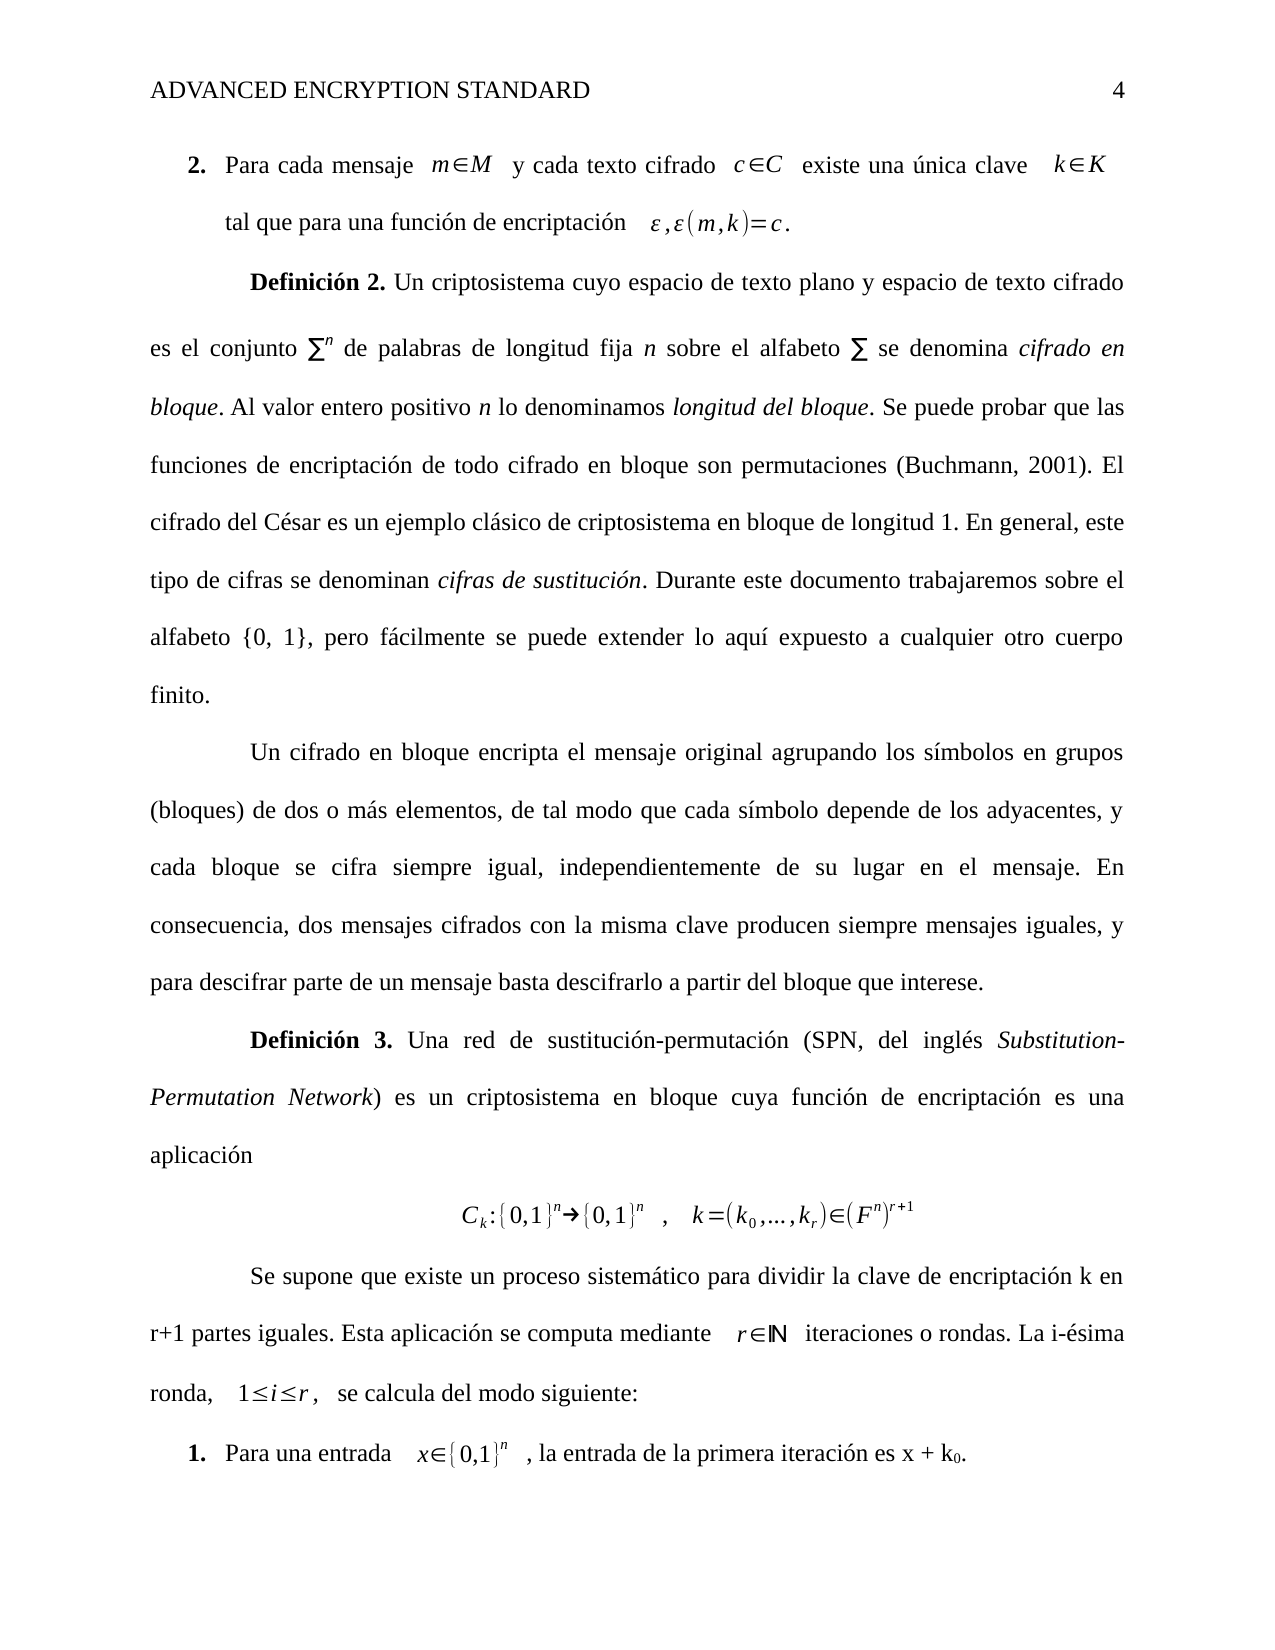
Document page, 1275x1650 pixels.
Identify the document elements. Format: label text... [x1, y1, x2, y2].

list Para una entrada , la entrada de la primera iteración es x + k0. [187, 1436, 1125, 1468]
text Definición 2. Un criptosistema cuyo espacio de texto plano y espacio de texto cifrado es el conjunto ∑n de palabras de longitud fija n sobre el alfabeto ∑ se denomina cifrado en bloque. Al valor entero positivo n lo denominamos longitud del bloque. Se puede probar que las funciones de encriptación de todo cifrado en bloque son permutaciones (Buchmann, 2001). El cifrado del César es un ejemplo clásico de criptosistema en bloque de longitud 1. En general, este tipo de cifras se denominan cifras de sustitución. Durante este documento trabajaremos sobre el alfabeto {0, 1}, pero fácilmente se puede extender lo aquí expuesto a cualquier otro cuerpo finito. [150, 267, 1125, 708]
text , [150, 1197, 1125, 1232]
list Para cada mensajey cada texto cifradoexiste una única clave tal que para una función de encriptación [187, 150, 1125, 238]
text Definición 3. Una red de sustitución-permutación (SPN, del inglés Substitution-Permutation Network) es un criptosistema en bloque cuya función de encriptación es una aplicación [150, 1025, 1125, 1168]
text Se supone que existe un proceso sistemático para dividir la clave de encriptación k en r+1 partes iguales. Esta aplicación se computa mediante iteraciones o rondas. La i-ésima ronda, se calcula del modo siguiente: [150, 1261, 1125, 1407]
text Un cifrado en bloque encripta el mensaje original agrupando los símbolos en grupos (bloques) de dos o más elementos, de tal modo que cada símbolo depende de los adyacentes, y cada bloque se cifra siempre igual, independientemente de su lugar en el mensaje. En consecuencia, dos mensajes cifrados con la misma clave producen siempre mensajes iguales, y para descifrar parte de un mensaje basta descifrarlo a partir del bloque que interese. [150, 737, 1125, 996]
